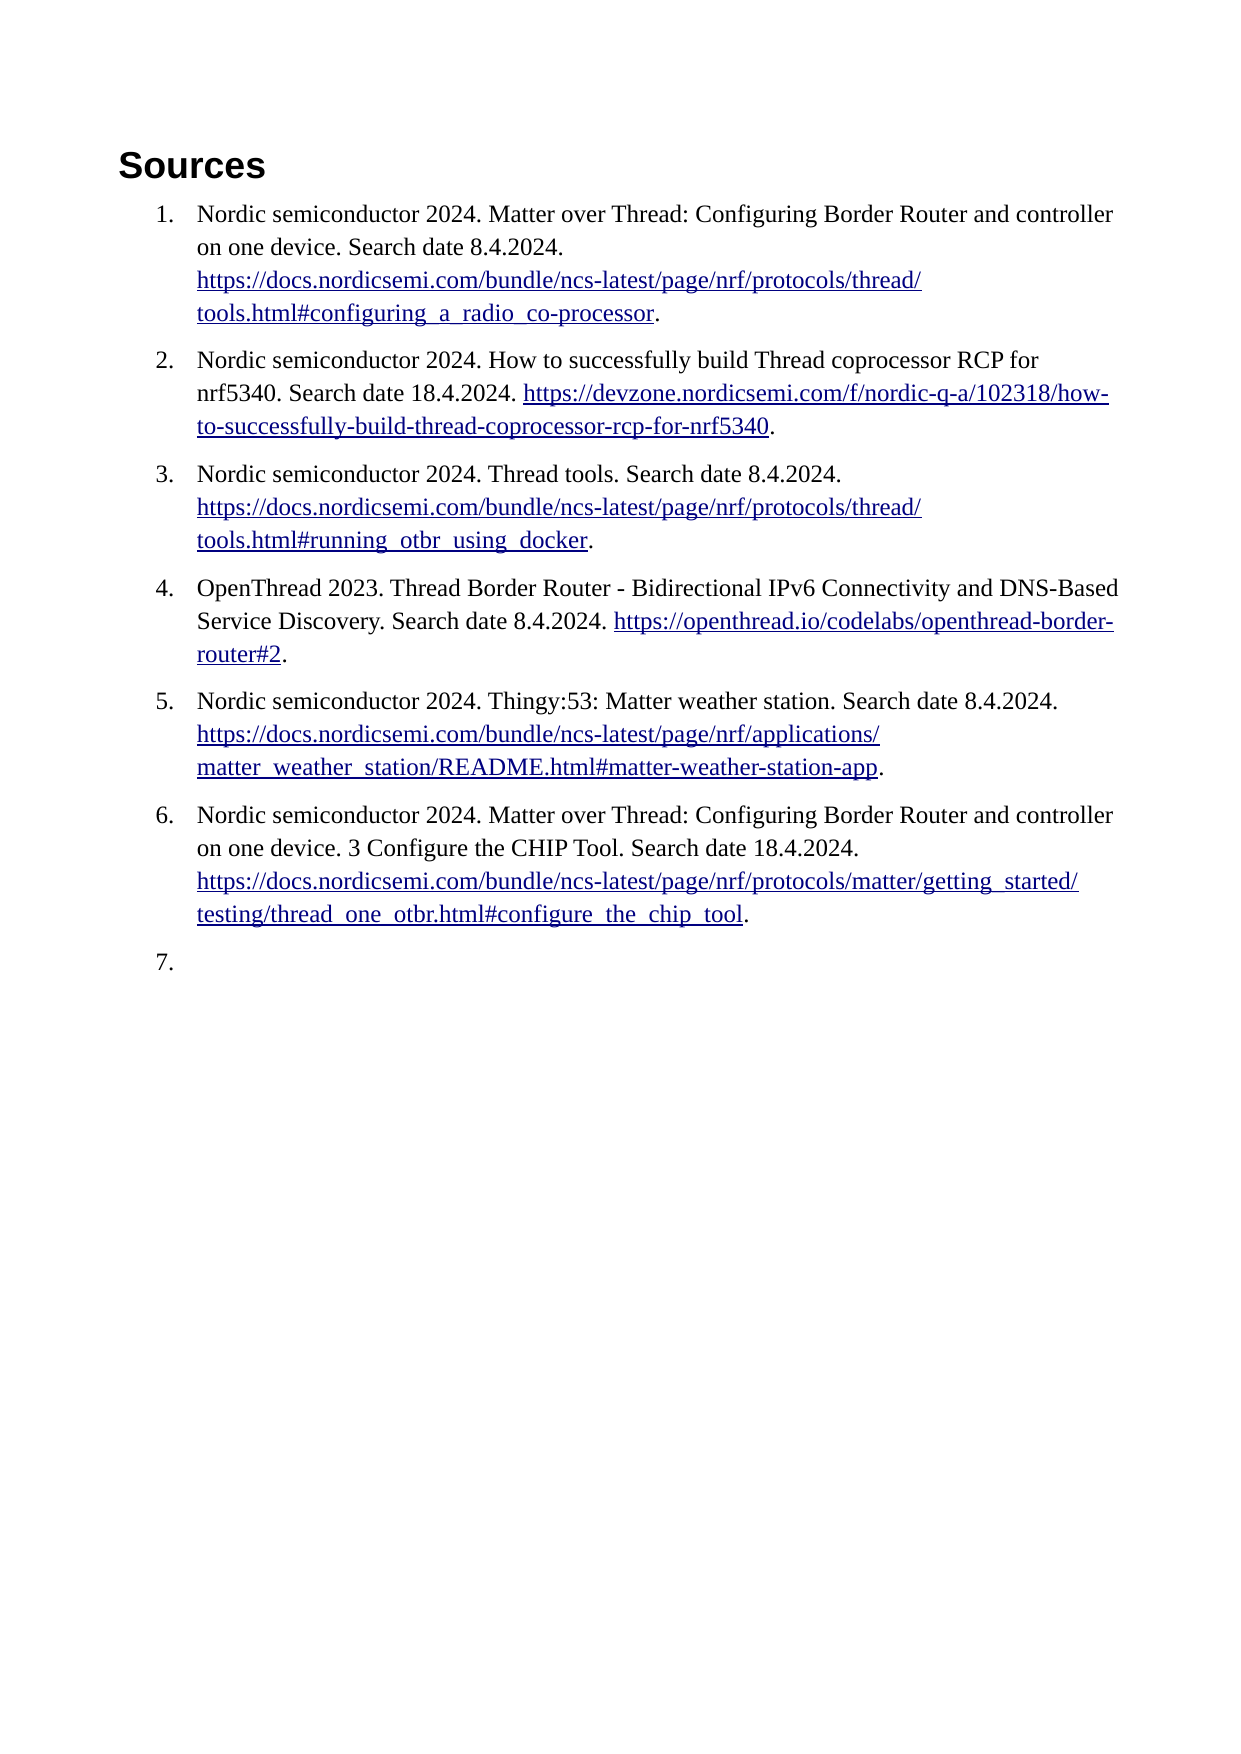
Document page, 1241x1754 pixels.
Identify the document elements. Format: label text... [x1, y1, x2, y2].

list Nordic semiconductor 2024. Matter over Thread: Configuring Border Router and controller on one device. Search date 8.4.2024. https://docs.nordicsemi.com/bundle/ncs-latest/page/nrf/protocols/thread/tools.html#configuring_a_radio_co-processor. [155, 199, 1122, 327]
list Nordic semiconductor 2024. How to successfully build Thread coprocessor RCP for nrf5340. Search date 18.4.2024. https://devzone.nordicsemi.com/f/nordic-q-a/102318/how-to-successfully-build-thread-coprocessor-rcp-for-nrf5340. [155, 345, 1122, 440]
list Nordic semiconductor 2024. Thread tools. Search date 8.4.2024. https://docs.nordicsemi.com/bundle/ncs-latest/page/nrf/protocols/thread/tools.html#running_otbr_using_docker. [155, 459, 1122, 554]
list OpenThread 2023. Thread Border Router - Bidirectional IPv6 Connectivity and DNS-Based Service Discovery. Search date 8.4.2024. https://openthread.io/codelabs/openthread-border-router#2. [155, 573, 1122, 667]
list Nordic semiconductor 2024. Matter over Thread: Configuring Border Router and controller on one device. 3 Configure the CHIP Tool. Search date 18.4.2024. https://docs.nordicsemi.com/bundle/ncs-latest/page/nrf/protocols/matter/getting_started/testing/thread_one_otbr.html#configure_the_chip_tool. [155, 800, 1122, 928]
list Nordic semiconductor 2024. Thingy:53: Matter weather station. Search date 8.4.2024. https://docs.nordicsemi.com/bundle/ncs-latest/page/nrf/applications/matter_weather_station/README.html#matter-weather-station-app. [155, 686, 1122, 781]
subtitle Sources [118, 143, 1122, 186]
